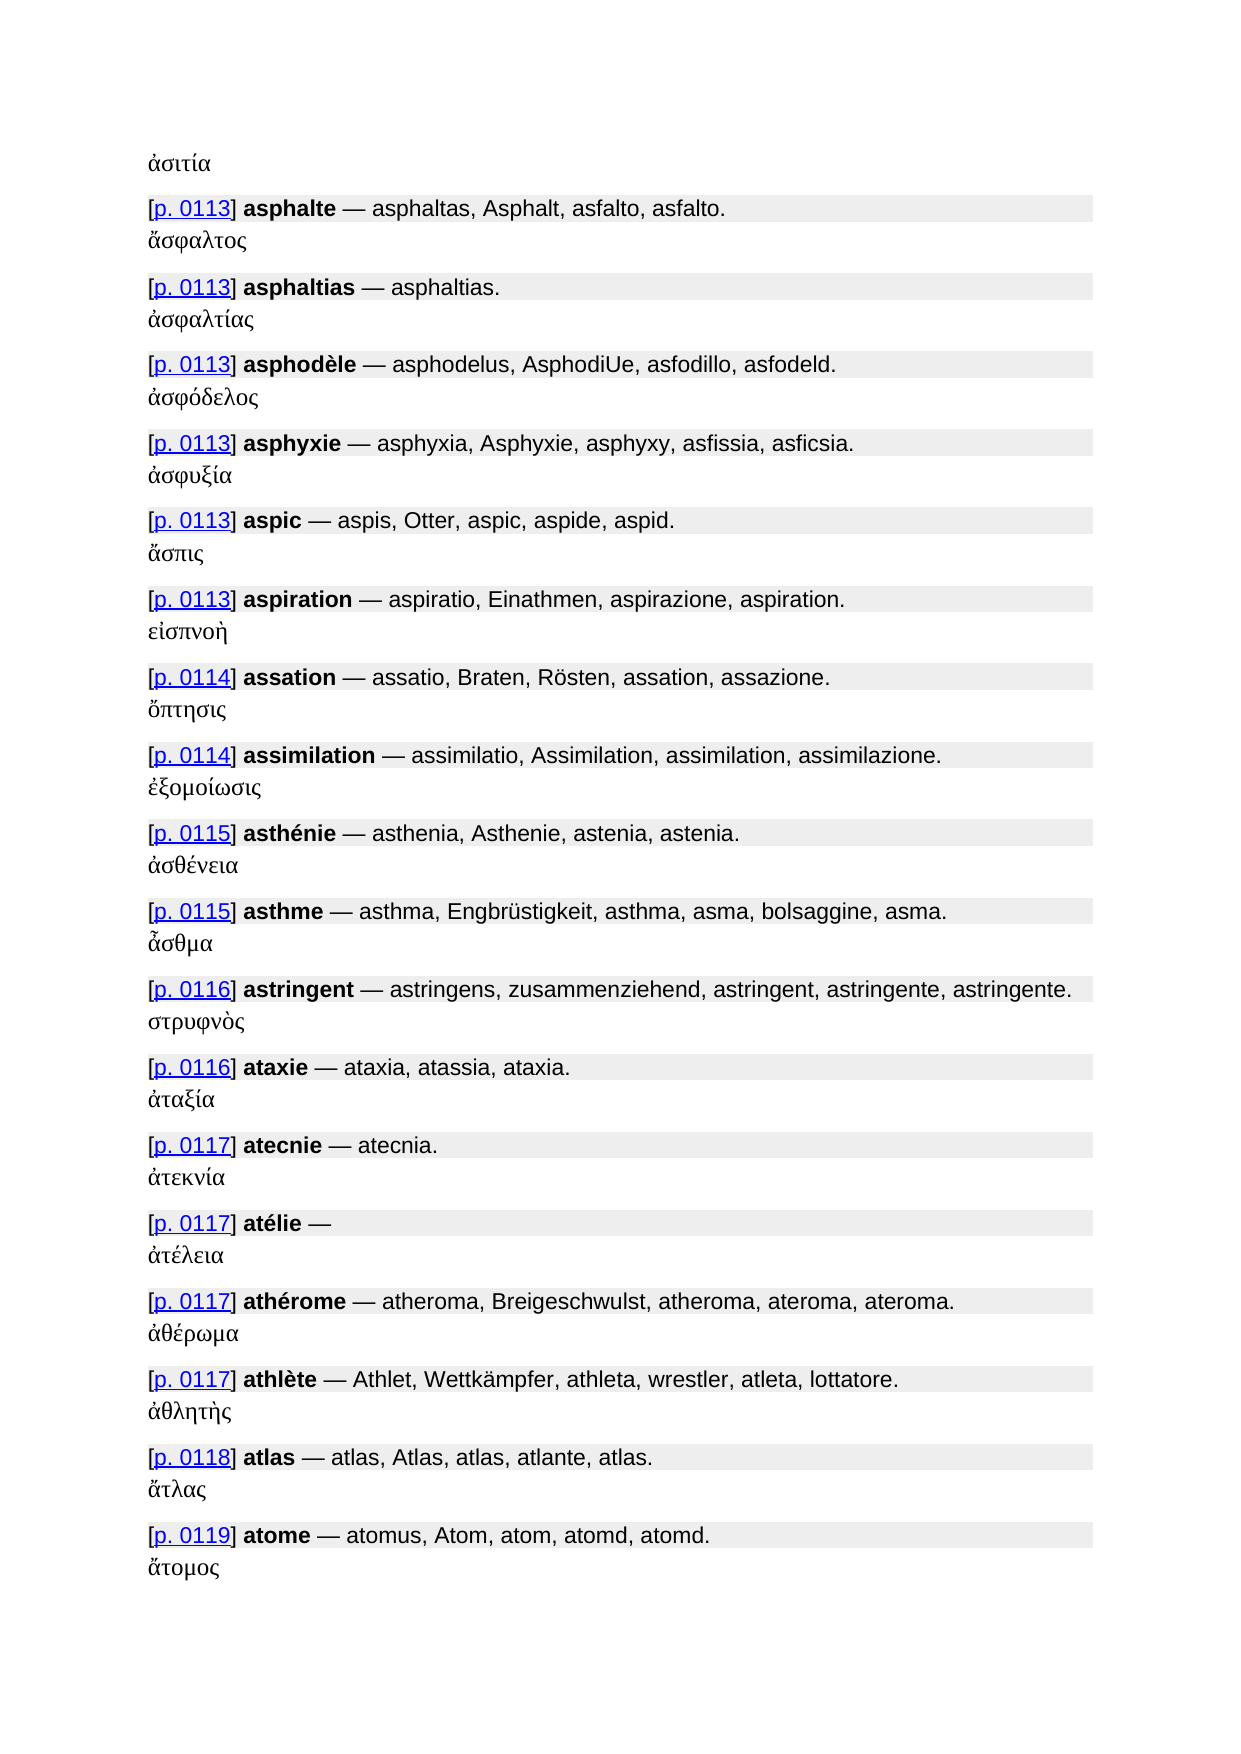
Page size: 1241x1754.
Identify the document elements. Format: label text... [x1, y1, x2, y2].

text [p. 0116] ataxie — ataxia, atassia, ataxia. [148, 1054, 1093, 1080]
text ἄσπις [148, 538, 1093, 566]
text [p. 0113] aspiration — aspiratio, Einathmen, aspirazione, aspiration. [148, 586, 1093, 612]
text [p. 0117] athérome — atheroma, Breigeschwulst, atheroma, ateroma, ateroma. [148, 1288, 1093, 1314]
text ἀτέλεια [148, 1240, 1093, 1269]
text ἄτομος [148, 1552, 1093, 1581]
text [p. 0113] asphaltias — asphaltias. [148, 273, 1093, 300]
text στρυφνὸς [148, 1006, 1093, 1034]
text ἀθέρωμα [148, 1318, 1093, 1347]
text [p. 0113] asphalte — asphaltas, Asphalt, asfalto, asfalto. [148, 195, 1093, 222]
text [p. 0113] aspic — aspis, Otter, aspic, aspide, aspid. [148, 507, 1093, 534]
text ἀσφόδελος [148, 382, 1093, 410]
text ἐξομοίωσις [148, 772, 1093, 801]
text ἀσφαλτίας [148, 304, 1093, 332]
text ὄπτησις [148, 694, 1093, 722]
text ἀσιτία [148, 148, 1093, 176]
text [p. 0117] atecnie — atecnia. [148, 1132, 1093, 1158]
text εἰσπνοὴ [148, 616, 1093, 644]
text ἀταξία [148, 1084, 1093, 1113]
text [p. 0113] asphyxie — asphyxia, Asphyxie, asphyxy, asfissia, asficsia. [148, 429, 1093, 456]
text ἀθλητὴς [148, 1396, 1093, 1425]
text ἄτλας [148, 1474, 1093, 1503]
text [p. 0115] asthénie — asthenia, Asthenie, astenia, astenia. [148, 819, 1093, 846]
text [p. 0113] asphodèle — asphodelus, AsphodiUe, asfodillo, asfodeld. [148, 351, 1093, 378]
text ἆσθμα [148, 928, 1093, 957]
text [p. 0114] assimilation — assimilatio, Assimilation, assimilation, assimilazione. [148, 742, 1093, 768]
text [p. 0115] asthme — asthma, Engbrüstigkeit, asthma, asma, bolsaggine, asma. [148, 898, 1093, 924]
text ἄσφαλτος [148, 226, 1093, 254]
text [p. 0118] atlas — atlas, Atlas, atlas, atlante, atlas. [148, 1444, 1093, 1470]
text ἀσφυξία [148, 460, 1093, 488]
text [p. 0117] atélie — [148, 1210, 1093, 1236]
text [p. 0119] atome — atomus, Atom, atom, atomd, atomd. [148, 1522, 1093, 1548]
text [p. 0116] astringent — astringens, zusammenziehend, astringent, astringente, astringente. [148, 976, 1093, 1002]
text ἀσθένεια [148, 850, 1093, 878]
text [p. 0114] assation — assatio, Braten, Rösten, assation, assazione. [148, 663, 1093, 690]
text [p. 0117] athlète — Athlet, Wettkämpfer, athleta, wrestler, atleta, lottatore. [148, 1366, 1093, 1392]
text ἀτεκνία [148, 1162, 1093, 1191]
